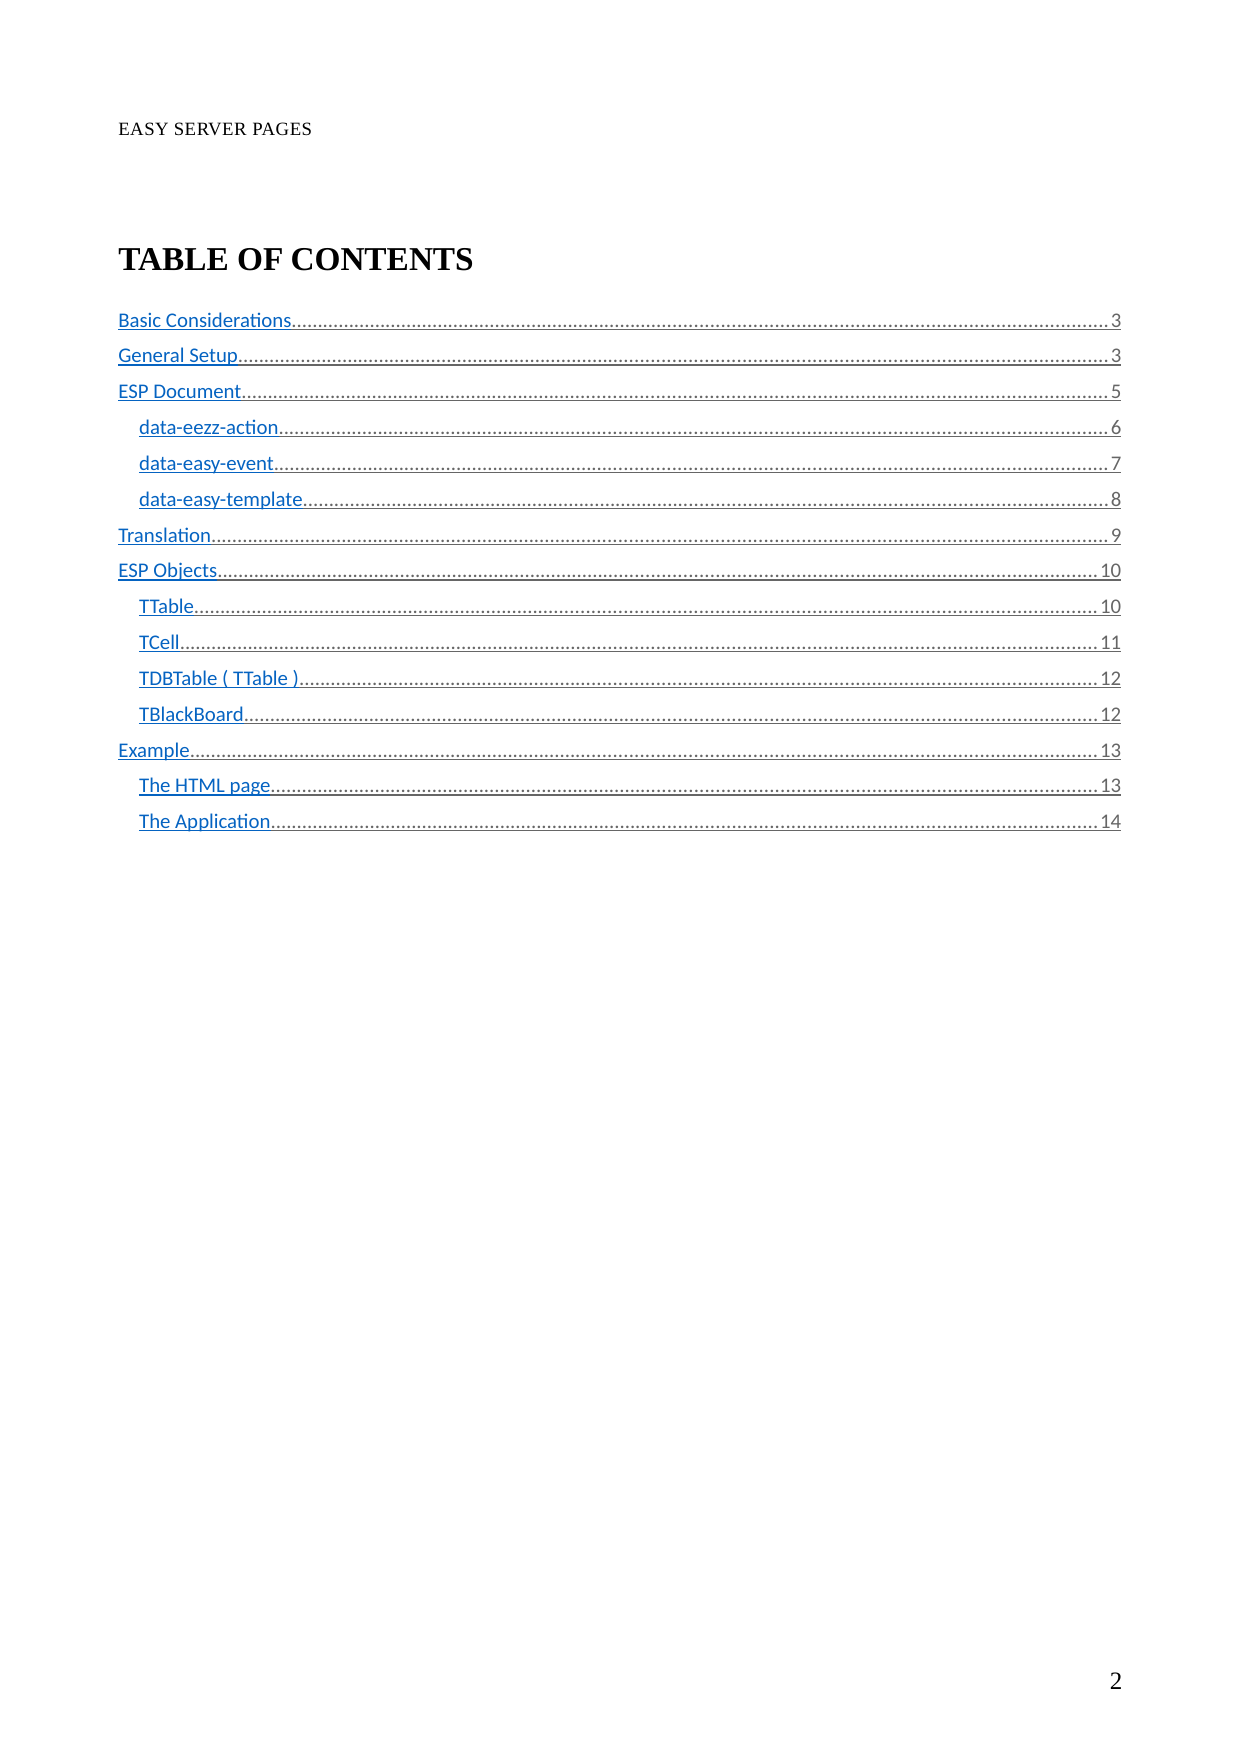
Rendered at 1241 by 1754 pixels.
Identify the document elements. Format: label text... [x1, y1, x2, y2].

text Basic Considerations 3 [118, 307, 1122, 332]
text The Application 14 [139, 808, 1122, 834]
text data-easy-event 7 [139, 450, 1122, 476]
text Table of ContentS [118, 240, 1122, 278]
text data-eezz-action 6 [139, 414, 1122, 440]
text The HTML page 13 [139, 773, 1122, 798]
text ESP Document 5 [118, 378, 1122, 404]
text Translation 9 [118, 522, 1122, 547]
text TDBTable ( TTable ) 12 [139, 665, 1122, 691]
text TTable 10 [139, 593, 1122, 619]
text TCell 11 [139, 629, 1122, 655]
text ESP Objects 10 [118, 558, 1122, 583]
text data-easy-template 8 [139, 486, 1122, 511]
text TBlackBoard 12 [139, 701, 1122, 726]
text General Setup 3 [118, 343, 1122, 368]
text Example 13 [118, 737, 1122, 762]
